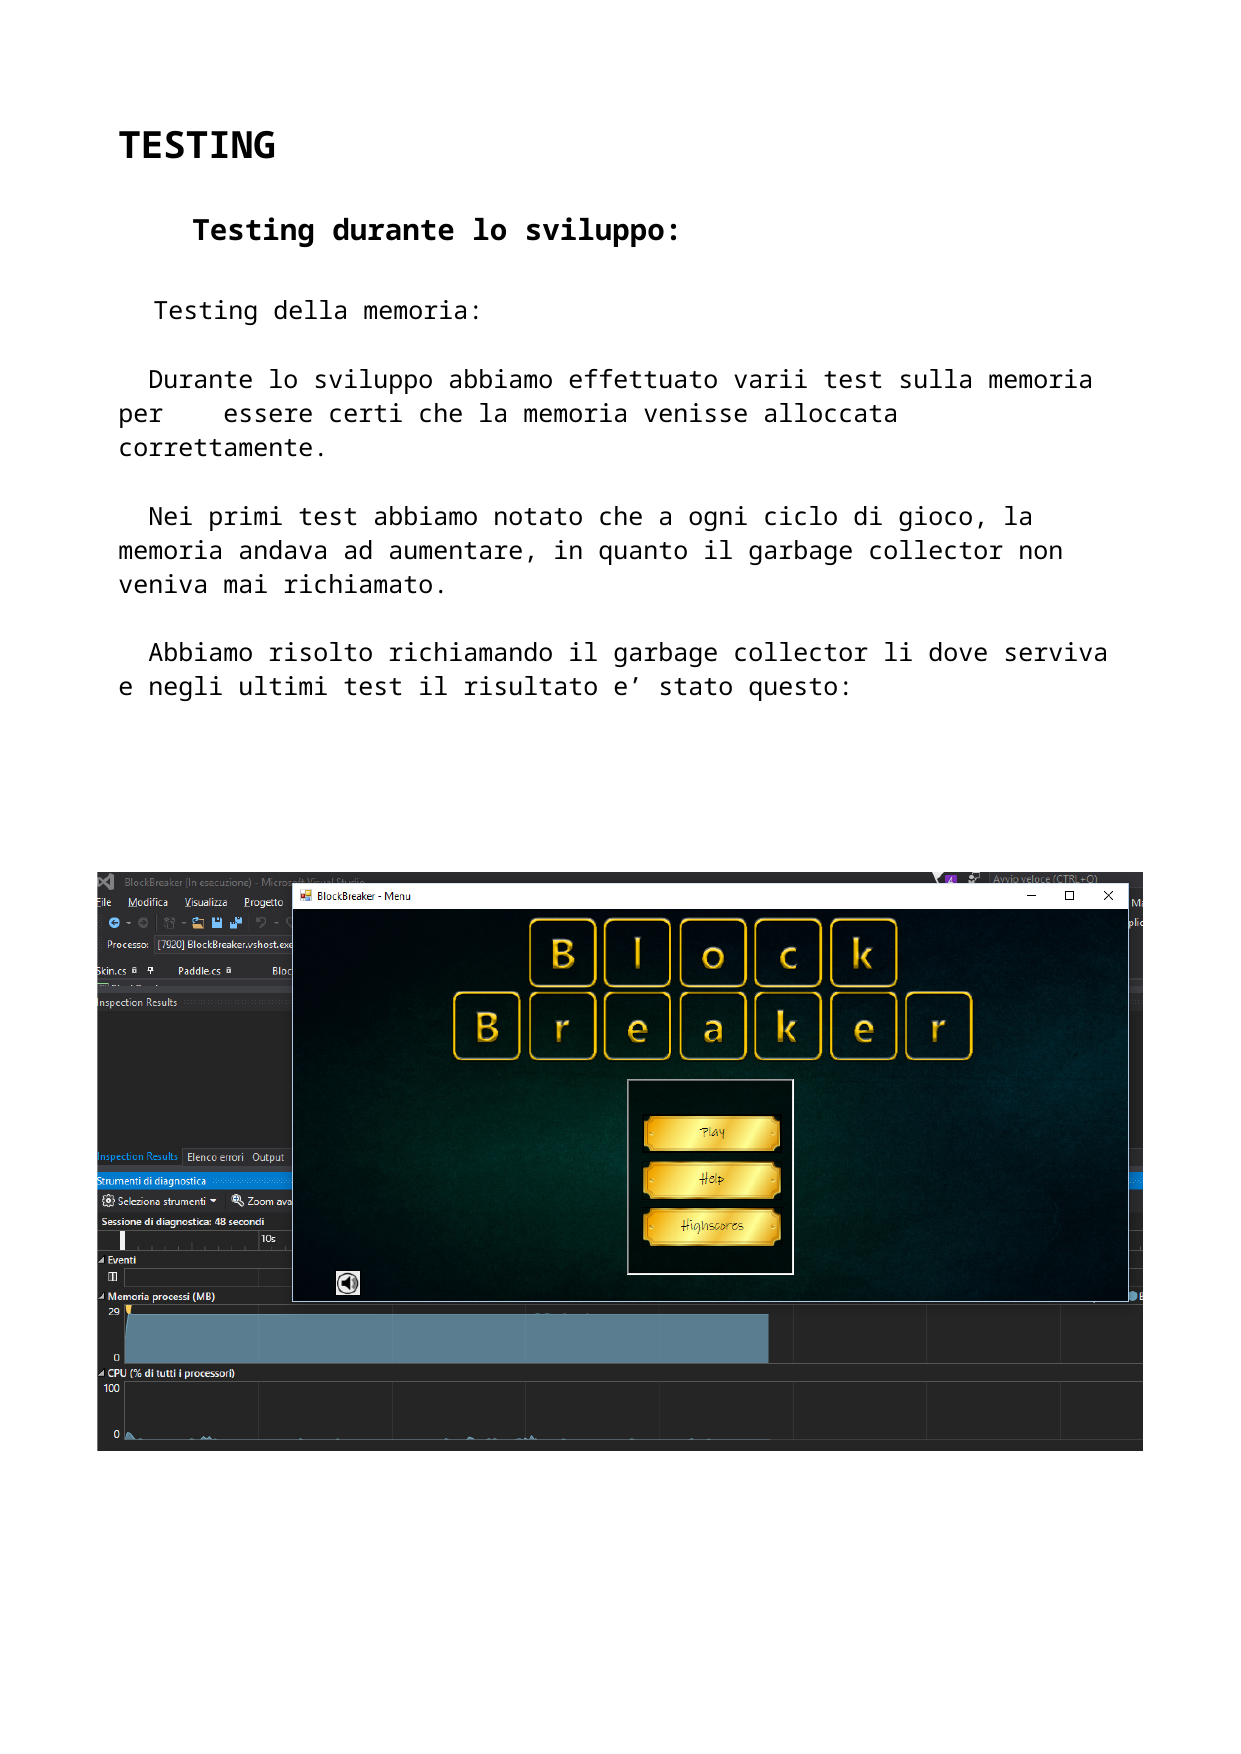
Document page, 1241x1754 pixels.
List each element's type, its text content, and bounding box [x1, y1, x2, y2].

text Testing durante lo sviluppo: [118, 209, 1122, 248]
text Durante lo sviluppo abbiamo effettuato varii test sulla memoria per essere certi che la memoria venisse alloccata correttamente. [118, 362, 1122, 464]
text Testing della memoria: [118, 288, 1122, 328]
picture [97, 872, 1143, 1451]
text Abbiamo risolto richiamando il garbage collector li dove serviva e negli ultimi test il risultato e’ stato questo: [118, 634, 1122, 703]
text TESTING [118, 118, 1122, 169]
text Nei primi test abbiamo notato che a ogni ciclo di gioco, la memoria andava ad aumentare, in quanto il garbage collector non veniva mai richiamato. [118, 498, 1122, 600]
